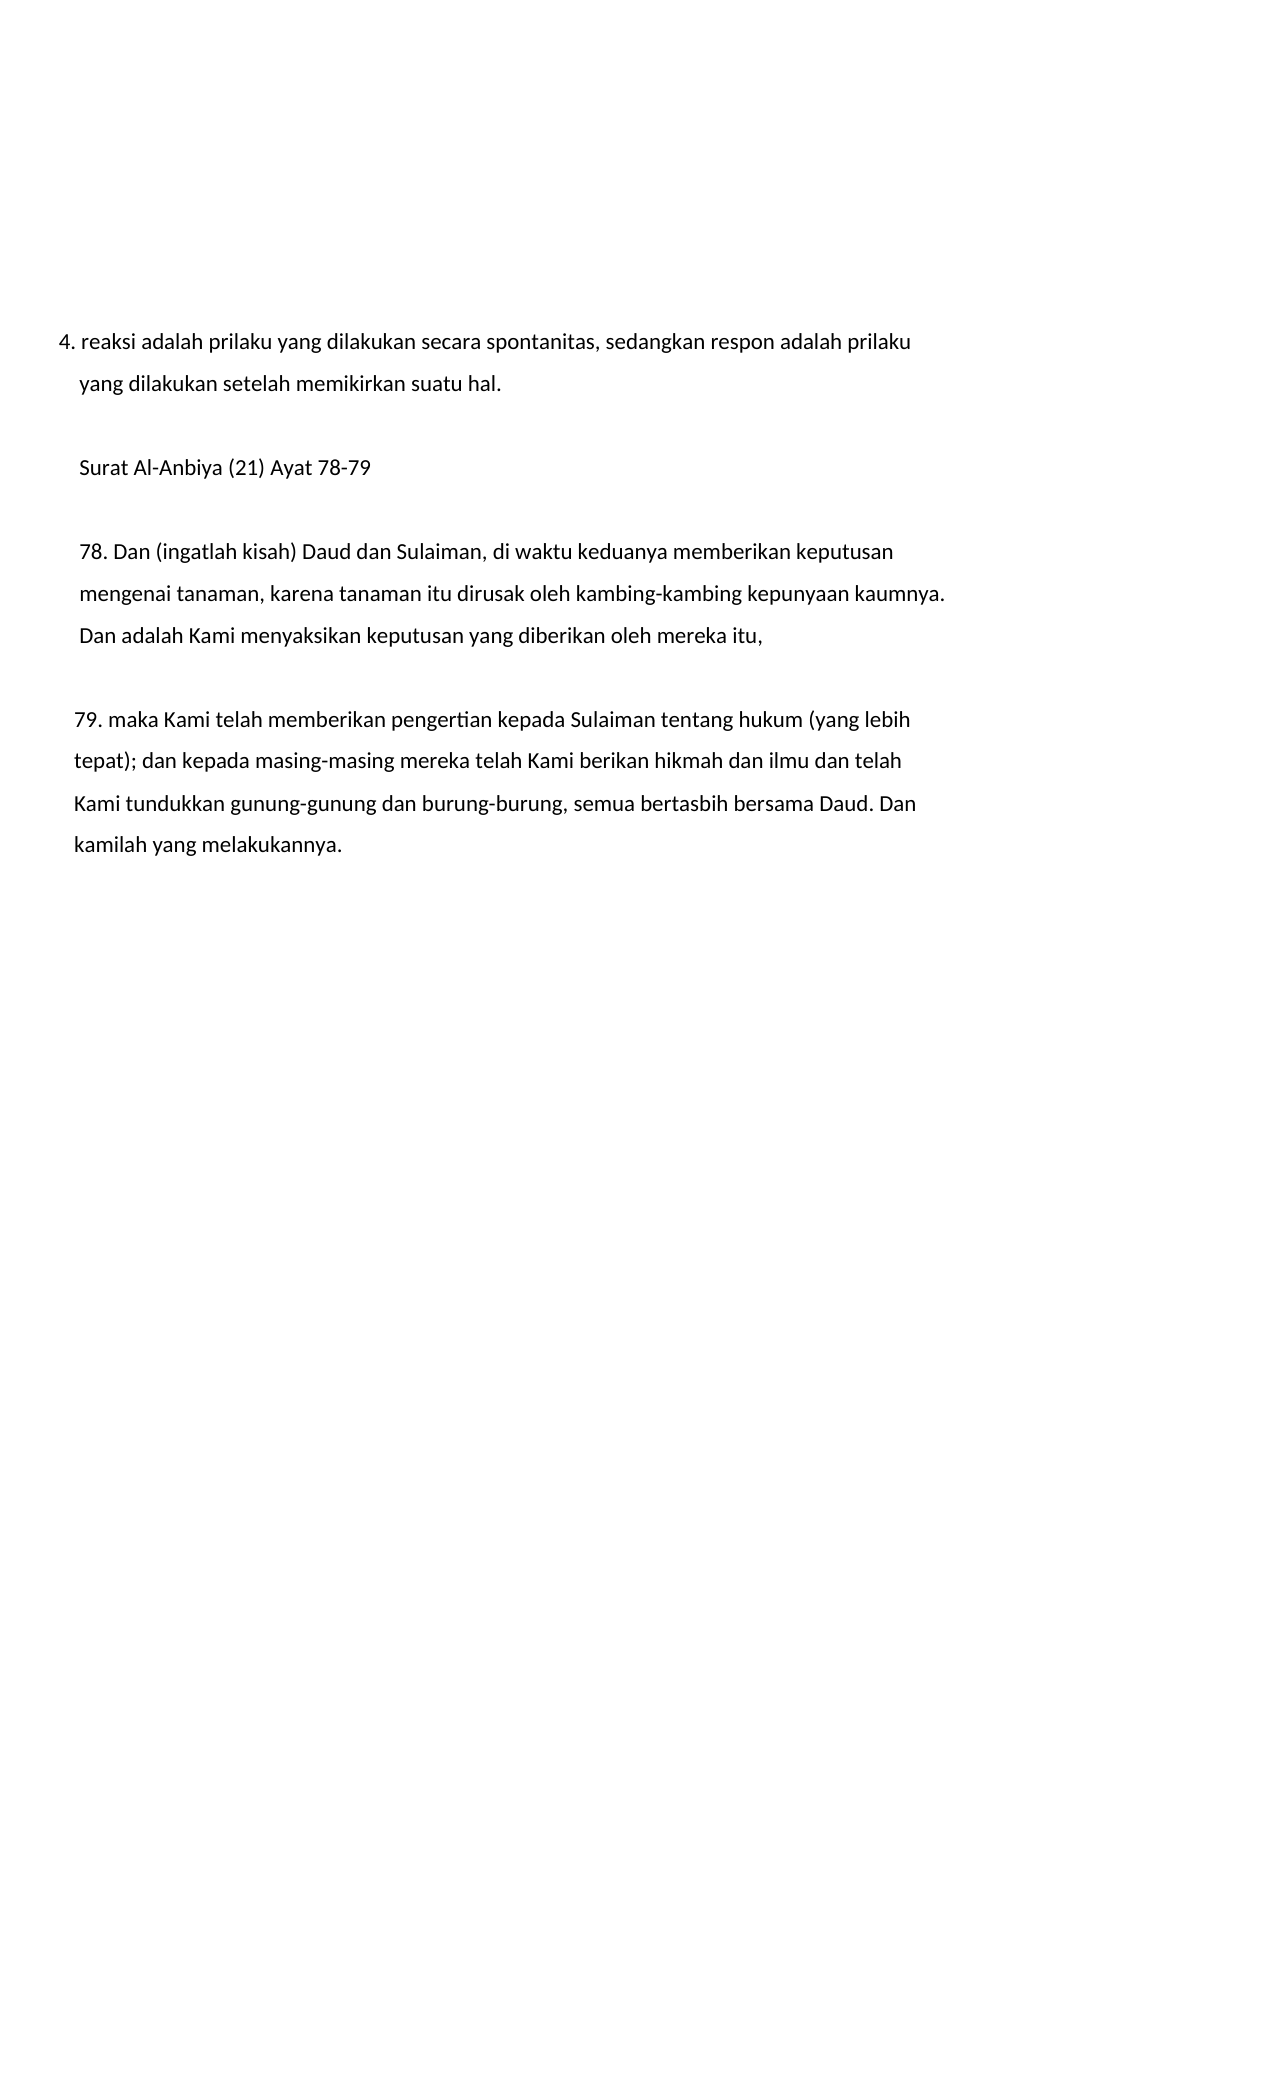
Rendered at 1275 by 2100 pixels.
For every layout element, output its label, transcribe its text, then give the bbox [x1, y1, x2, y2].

text 4. reaksi adalah prilaku yang dilakukan secara spontanitas, sedangkan respon adalah prilaku [58, 327, 1174, 355]
text kamilah yang melakukannya. [58, 831, 1174, 859]
text mengenai tanaman, karena tanaman itu dirusak oleh kambing-kambing kepunyaan kaumnya. [58, 579, 1174, 607]
text Dan adalah Kami menyaksikan keputusan yang diberikan oleh mereka itu, [58, 621, 1174, 649]
text Surat Al-Anbiya (21) Ayat 78-79 [58, 453, 1174, 481]
text tepat); dan kepada masing-masing mereka telah Kami berikan hikmah dan ilmu dan telah [58, 747, 1174, 775]
text 79. maka Kami telah memberikan pengertian kepada Sulaiman tentang hukum (yang lebih [58, 705, 1174, 733]
text Kami tundukkan gunung-gunung dan burung-burung, semua bertasbih bersama Daud. Dan [58, 789, 1174, 817]
text yang dilakukan setelah memikirkan suatu hal. [58, 369, 1174, 397]
text 78. Dan (ingatlah kisah) Daud dan Sulaiman, di waktu keduanya memberikan keputusan [58, 537, 1174, 565]
